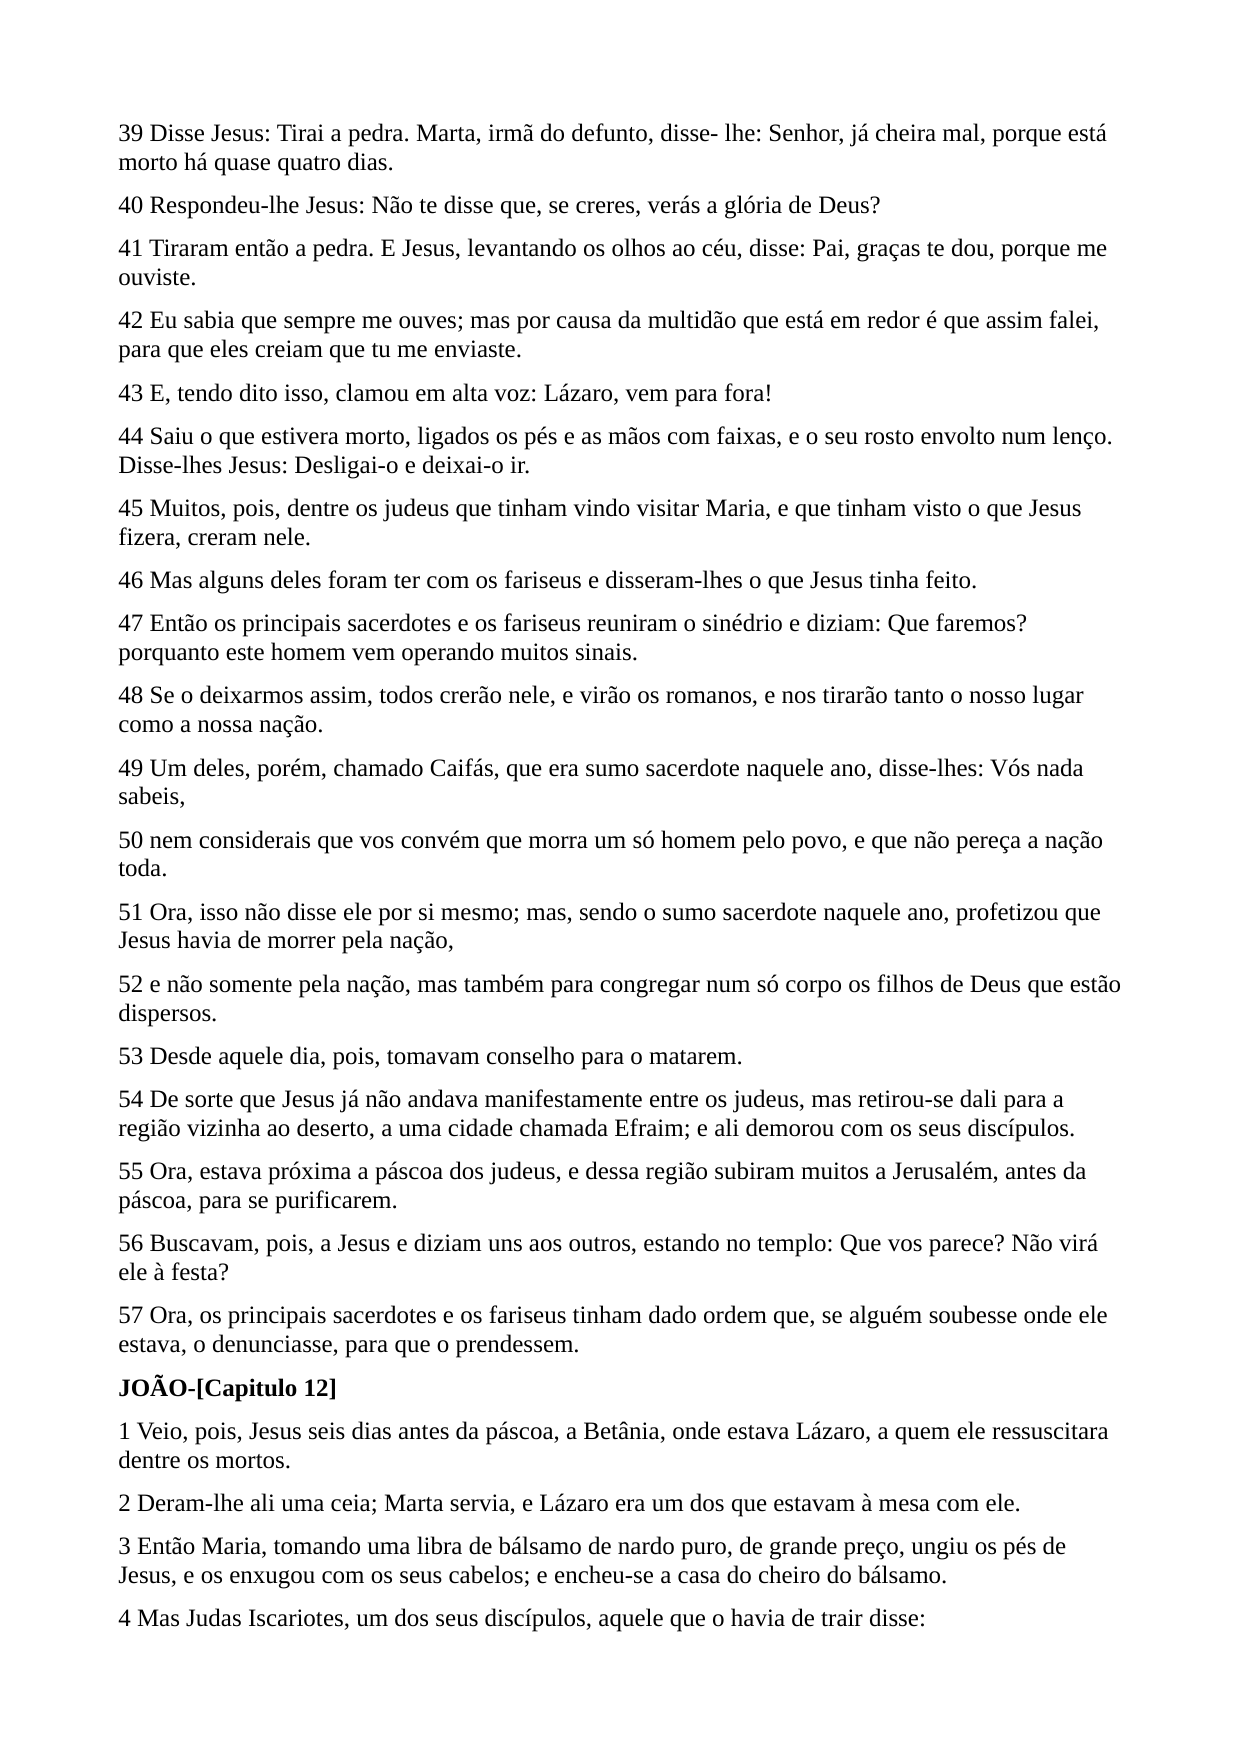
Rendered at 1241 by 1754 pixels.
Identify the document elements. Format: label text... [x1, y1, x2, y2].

text 48 Se o deixarmos assim, todos crerão nele, e virão os romanos, e nos tirarão tanto o nosso lugar como a nossa nação. [118, 681, 1122, 738]
text 44 Saiu o que estivera morto, ligados os pés e as mãos com faixas, e o seu rosto envolto num lenço. Disse-lhes Jesus: Desligai-o e deixai-o ir. [118, 421, 1122, 478]
text 2 Deram-lhe ali uma ceia; Marta servia, e Lázaro era um dos que estavam à mesa com ele. [118, 1488, 1122, 1517]
text 1 Veio, pois, Jesus seis dias antes da páscoa, a Betânia, onde estava Lázaro, a quem ele ressuscitara dentre os mortos. [118, 1416, 1122, 1473]
text 51 Ora, isso não disse ele por si mesmo; mas, sendo o sumo sacerdote naquele ano, profetizou que Jesus havia de morrer pela nação, [118, 897, 1122, 954]
text 39 Disse Jesus: Tirai a pedra. Marta, irmã do defunto, disse- lhe: Senhor, já cheira mal, porque está morto há quase quatro dias. [118, 118, 1122, 176]
text 42 Eu sabia que sempre me ouves; mas por causa da multidão que está em redor é que assim falei, para que eles creiam que tu me enviaste. [118, 306, 1122, 363]
text 46 Mas alguns deles foram ter com os fariseus e disseram-lhes o que Jesus tinha feito. [118, 565, 1122, 594]
text 41 Tiraram então a pedra. E Jesus, levantando os olhos ao céu, disse: Pai, graças te dou, porque me ouviste. [118, 233, 1122, 291]
text 49 Um deles, porém, chamado Caifás, que era sumo sacerdote naquele ano, disse-lhes: Vós nada sabeis, [118, 753, 1122, 810]
text 52 e não somente pela nação, mas também para congregar num só corpo os filhos de Deus que estão dispersos. [118, 969, 1122, 1026]
text 43 E, tendo dito isso, clamou em alta voz: Lázaro, vem para fora! [118, 378, 1122, 406]
text 50 nem considerais que vos convém que morra um só homem pelo povo, e que não pereça a nação toda. [118, 825, 1122, 882]
text 40 Respondeu-lhe Jesus: Não te disse que, se creres, verás a glória de Deus? [118, 190, 1122, 219]
text 57 Ora, os principais sacerdotes e os fariseus tinham dado ordem que, se alguém soubesse onde ele estava, o denunciasse, para que o prendessem. [118, 1301, 1122, 1358]
text 45 Muitos, pois, dentre os judeus que tinham vindo visitar Maria, e que tinham visto o que Jesus fizera, creram nele. [118, 493, 1122, 551]
text 55 Ora, estava próxima a páscoa dos judeus, e dessa região subiram muitos a Jerusalém, antes da páscoa, para se purificarem. [118, 1156, 1122, 1214]
text JOÃO-[Capitulo 12] [118, 1373, 1122, 1401]
text 47 Então os principais sacerdotes e os fariseus reuniram o sinédrio e diziam: Que faremos? porquanto este homem vem operando muitos sinais. [118, 608, 1122, 666]
text 3 Então Maria, tomando uma libra de bálsamo de nardo puro, de grande preço, ungiu os pés de Jesus, e os enxugou com os seus cabelos; e encheu-se a casa do cheiro do bálsamo. [118, 1531, 1122, 1589]
text 53 Desde aquele dia, pois, tomavam conselho para o matarem. [118, 1041, 1122, 1070]
text 4 Mas Judas Iscariotes, um dos seus discípulos, aquele que o havia de trair disse: [118, 1603, 1122, 1632]
text 54 De sorte que Jesus já não andava manifestamente entre os judeus, mas retirou-se dali para a região vizinha ao deserto, a uma cidade chamada Efraim; e ali demorou com os seus discípulos. [118, 1084, 1122, 1142]
text 56 Buscavam, pois, a Jesus e diziam uns aos outros, estando no templo: Que vos parece? Não virá ele à festa? [118, 1228, 1122, 1286]
